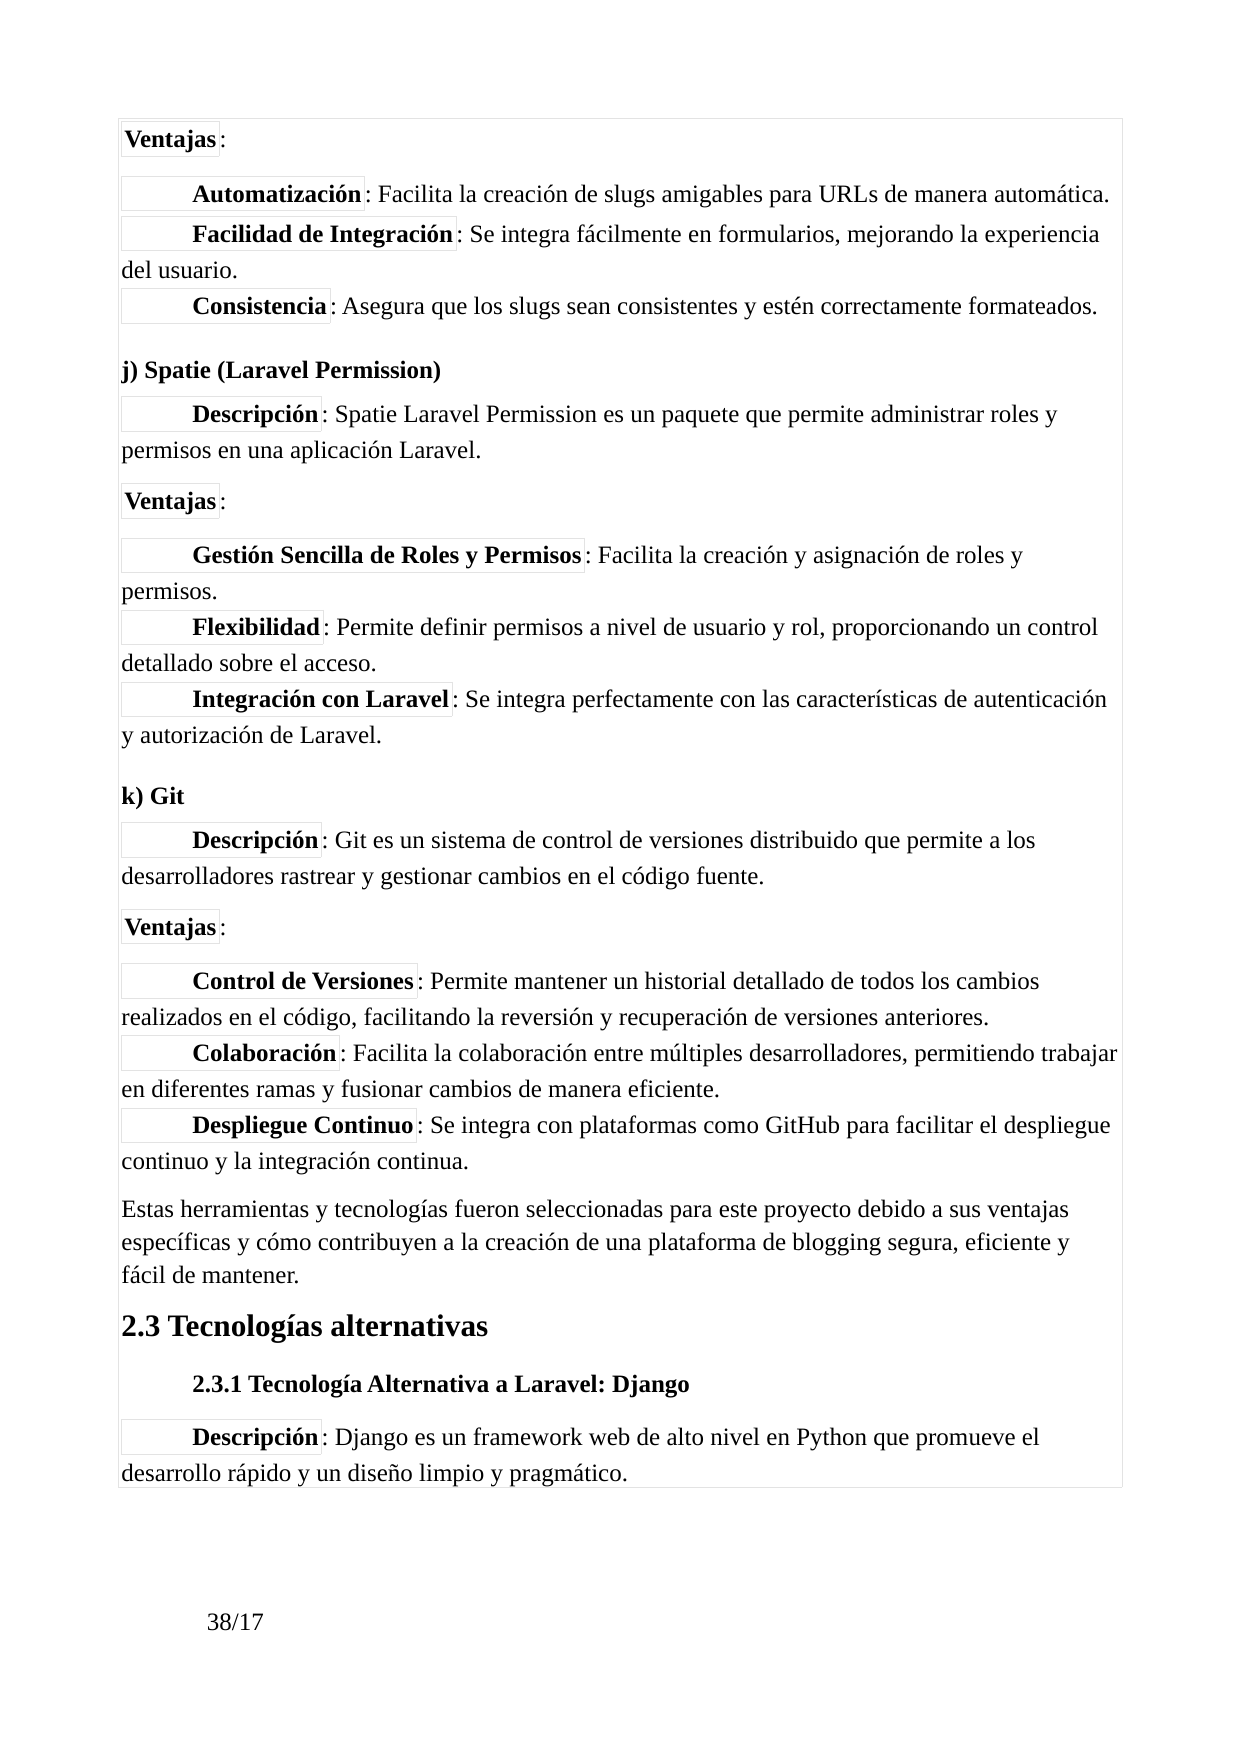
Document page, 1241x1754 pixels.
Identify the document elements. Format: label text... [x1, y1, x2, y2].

text Integración con Laravel: Se integra perfectamente con las características de autenticación y autorización de Laravel. [119, 678, 1122, 749]
text 2.3.1 Tecnología Alternativa a Laravel: Django [119, 1361, 1122, 1399]
text Descripción: Git es un sistema de control de versiones distribuido que permite a los desarrolladores rastrear y gestionar cambios en el código fuente. [119, 819, 1122, 890]
text Despliegue Continuo: Se integra con plataformas como GitHub para facilitar el despliegue continuo y la integración continua. [119, 1104, 1122, 1175]
text 2.3 Tecnologías alternativas [119, 1305, 1122, 1344]
subtitle j) Spatie (Laravel Permission) [119, 352, 1122, 384]
text Control de Versiones: Permite mantener un historial detallado de todos los cambios realizados en el código, facilitando la reversión y recuperación de versiones anteriores. [119, 960, 1122, 1031]
text Colaboración: Facilita la colaboración entre múltiples desarrolladores, permitiendo trabajar en diferentes ramas y fusionar cambios de manera eficiente. [119, 1032, 1122, 1103]
text Flexibilidad: Permite definir permisos a nivel de usuario y rol, proporcionando un control detallado sobre el acceso. [119, 606, 1122, 677]
text Descripción: Spatie Laravel Permission es un paquete que permite administrar roles y permisos en una aplicación Laravel. [119, 393, 1122, 464]
text Facilidad de Integración: Se integra fácilmente en formularios, mejorando la experiencia del usuario. [119, 213, 1122, 283]
text Estas herramientas y tecnologías fueron seleccionadas para este proyecto debido a sus ventajas específicas y cómo contribuyen a la creación de una plataforma de blogging segura, eficiente y fácil de mantener. [119, 1191, 1122, 1289]
text Gestión Sencilla de Roles y Permisos: Facilita la creación y asignación de roles y permisos. [119, 534, 1122, 605]
text Ventajas: [119, 119, 1122, 156]
subtitle k) Git [119, 778, 1122, 809]
text Descripción: Django es un framework web de alto nivel en Python que promueve el desarrollo rápido y un diseño limpio y pragmático. [119, 1416, 1122, 1487]
text Ventajas: [119, 480, 1122, 518]
text Consistencia: Asegura que los slugs sean consistentes y estén correctamente formateados. [119, 285, 1122, 323]
text Ventajas: [119, 906, 1122, 943]
text Automatización: Facilita la creación de slugs amigables para URLs de manera automática. [119, 173, 1122, 211]
